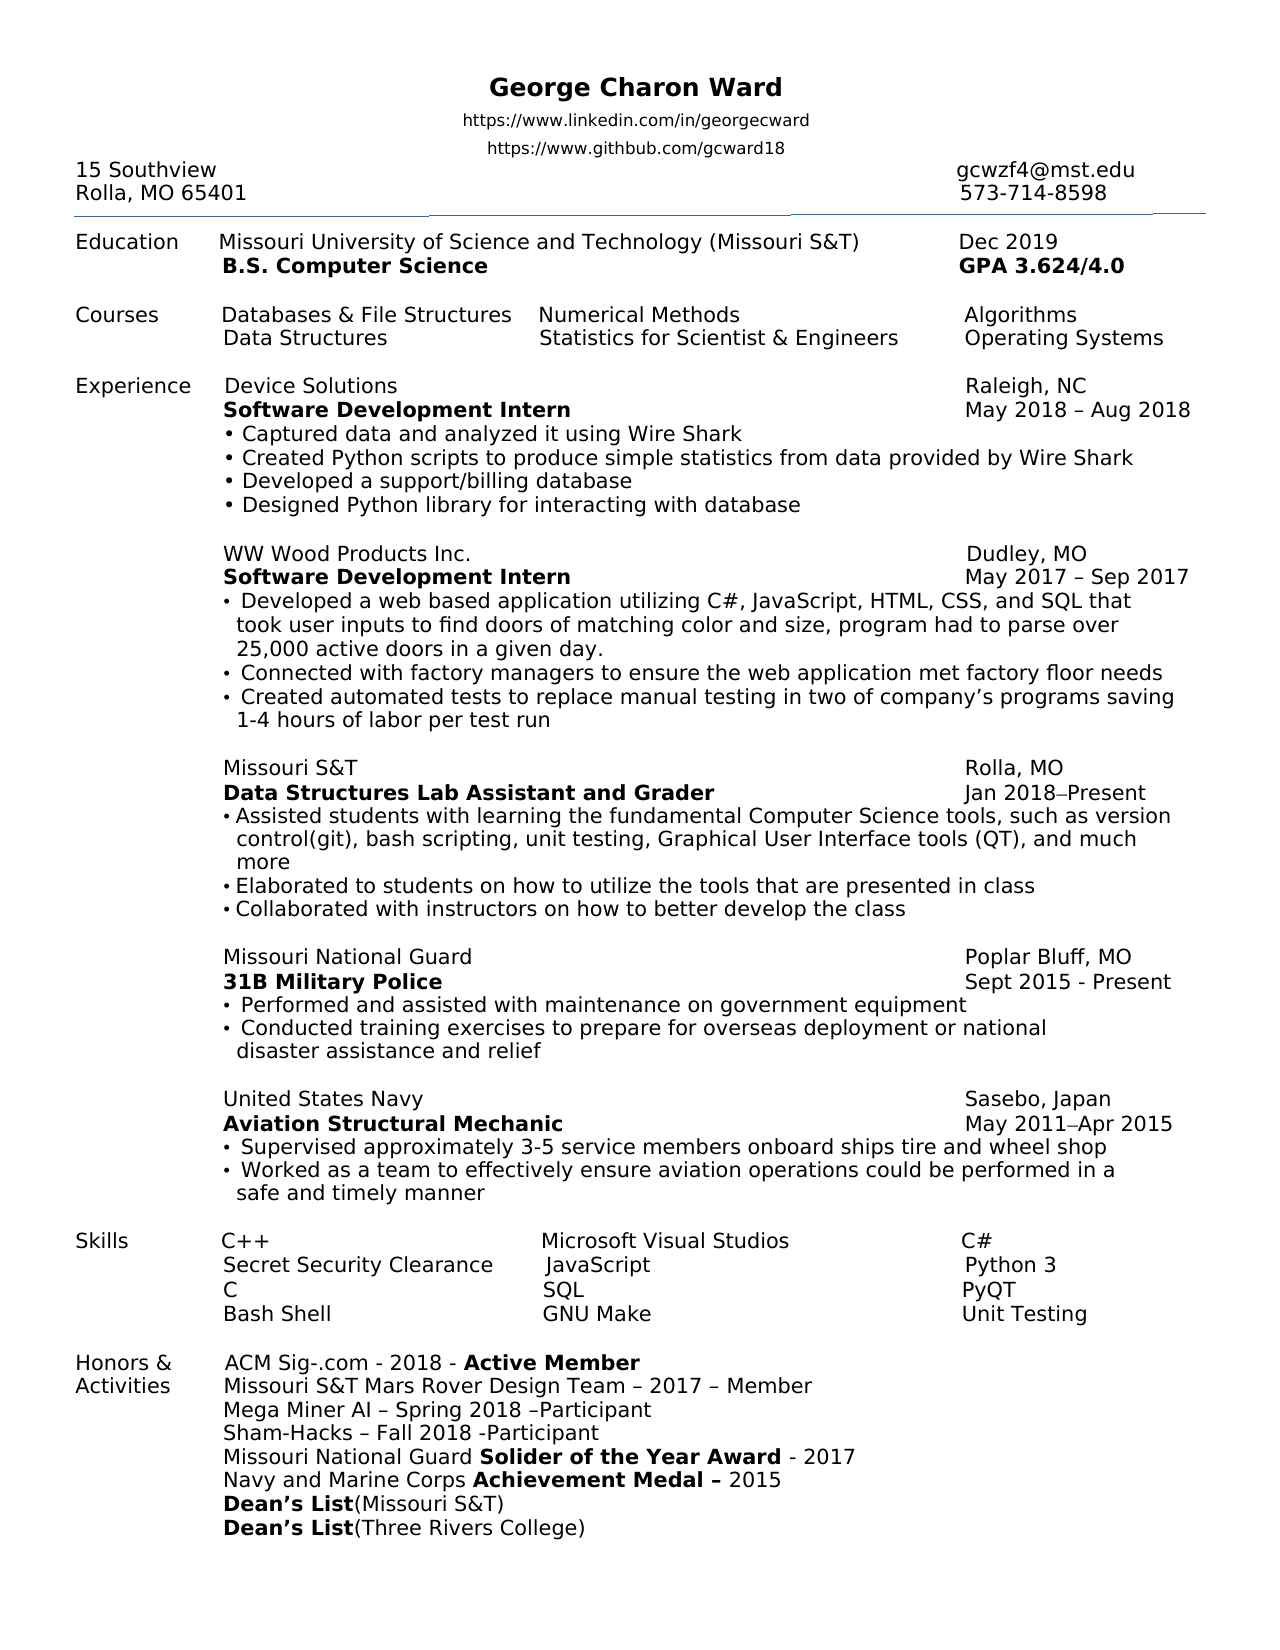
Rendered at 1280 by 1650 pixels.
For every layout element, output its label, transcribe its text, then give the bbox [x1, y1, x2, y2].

text • Captured data and analyzed it using Wire Shark [223, 423, 1214, 446]
text George Charon Ward [418, 73, 854, 102]
text Missouri National Guard Poplar Bluff, MO [223, 945, 1214, 969]
text Sham-Hacks – Fall 2018 -Participant [223, 1422, 1214, 1445]
text Experience Device Solutions Raleigh, NC [75, 374, 1214, 398]
text • Connected with factory managers to ensure the web application met factory floor needs [223, 662, 1214, 684]
text Courses Databases & File Structures Numerical Methods Algorithms [75, 303, 1214, 327]
text Dean’s List(Three Rivers College) [223, 1517, 1214, 1539]
text 15 Southview gcwzf4@mst.edu [75, 158, 1214, 182]
text 31B Military Police Sept 2015 - Present [223, 970, 1214, 994]
text • Supervised approximately 3-5 service members onboard ships tire and wheel shop [223, 1136, 1214, 1159]
text WW Wood Products Inc. Dudley, MO [223, 542, 1214, 566]
text https://www.linkedin.com/in/georgecward [418, 111, 854, 130]
text Bash Shell GNU Make Unit Testing [223, 1302, 1214, 1326]
text Secret Security Clearance JavaScript Python 3 [75, 1253, 1135, 1278]
text • Conducted training exercises to prepare for overseas deployment or national disaster assistance and relief [223, 1017, 1133, 1063]
text • Elaborated to students on how to utilize the tools that are presented in class [223, 874, 1214, 898]
text United States Navy Sasebo, Japan [223, 1087, 1214, 1111]
text Software Development Intern May 2018 – Aug 2018 [223, 398, 1214, 423]
text Skills C++ Microsoft Visual Studios C# [75, 1229, 1135, 1253]
text • Developed a support/billing database [223, 470, 1214, 493]
text Missouri National Guard Solider of the Year Award - 2017 [223, 1445, 1214, 1469]
text Software Development Intern May 2017 – Sep 2017 [223, 566, 1214, 589]
text Honors & ACM Sig-.com - 2018 - Active Member [75, 1351, 1214, 1375]
text • Collaborated with instructors on how to better develop the class [223, 898, 1214, 921]
text • Designed Python library for interacting with database [223, 493, 1214, 517]
text • Created Python scripts to produce simple statistics from data provided by Wire Shark [223, 446, 1214, 470]
text C SQL PyQT [75, 1278, 1135, 1302]
text • Created automated tests to replace manual testing in two of company’s programs saving [223, 684, 1214, 709]
text Rolla, MO 65401 573-714-8598 [75, 182, 1214, 205]
text • Developed a web based application utilizing C#, JavaScript, HTML, CSS, and SQL that took user inputs to find doors of matching color and size, program had to parse over 25,000 active doors in a given day. [223, 589, 1183, 662]
text Mega Miner AI – Spring 2018 –Participant [223, 1398, 1214, 1422]
text https://www.githbub.com/gcward18 [418, 139, 854, 158]
text 1-4 hours of labor per test run [236, 709, 1214, 732]
text Education Missouri University of Science and Technology (Missouri S&T) Dec 2019 [75, 230, 1214, 254]
text • Assisted students with learning the fundamental Computer Science tools, such as version [223, 805, 1214, 828]
text • Performed and assisted with maintenance on government equipment [223, 994, 1214, 1017]
text Aviation Structural Mechanic May 2011–Apr 2015 [223, 1111, 1214, 1136]
text Navy and Marine Corps Achievement Medal – 2015 [223, 1469, 1214, 1492]
text Dean’s List(Missouri S&T) [223, 1492, 1214, 1517]
text control(git), bash scripting, unit testing, Graphical User Interface tools (QT), and much more [236, 828, 1141, 874]
text • Worked as a team to effectively ensure aviation operations could be performed in a safe and timely manner [223, 1159, 1163, 1205]
text Activities Missouri S&T Mars Rover Design Team – 2017 – Member [75, 1375, 1214, 1398]
text Data Structures Statistics for Scientist & Engineers Operating Systems [223, 327, 1214, 350]
text Missouri S&T Rolla, MO [223, 756, 1214, 780]
text Data Structures Lab Assistant and Grader Jan 2018–Present [223, 780, 1214, 805]
text B.S. Computer Science GPA 3.624/4.0 [64, 254, 1214, 278]
